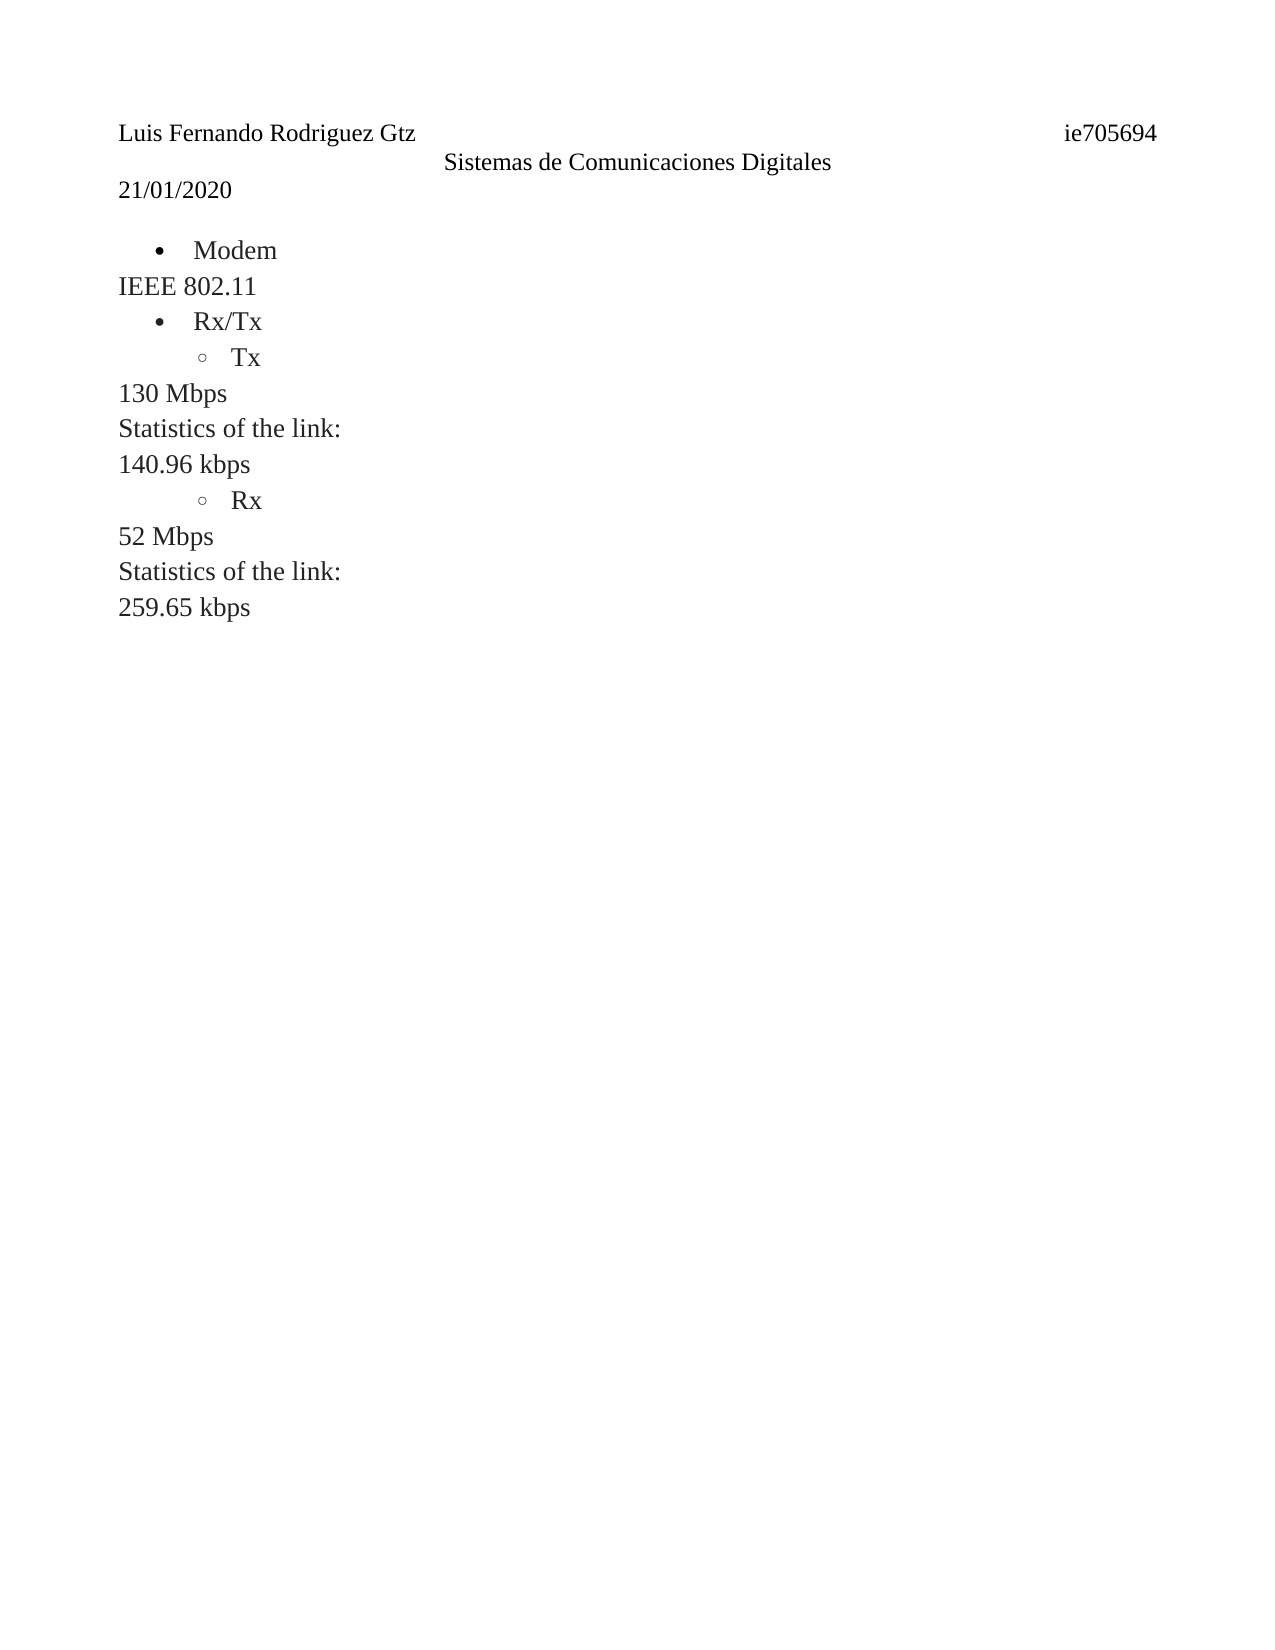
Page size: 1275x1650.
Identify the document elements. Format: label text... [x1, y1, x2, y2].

text 52 Mbps [118, 520, 1157, 551]
text 259.65 kbps [118, 591, 1157, 622]
text IEEE 802.11 [118, 269, 1157, 301]
list Rx [193, 484, 1157, 515]
text 140.96 kbps [118, 448, 1157, 479]
text 130 Mbps [118, 377, 1157, 408]
list Tx [193, 341, 1157, 372]
text Statistics of the link: [118, 555, 1157, 587]
list Modem [156, 234, 1157, 265]
text Statistics of the link: [118, 412, 1157, 444]
list Rx/Tx [156, 305, 1157, 336]
